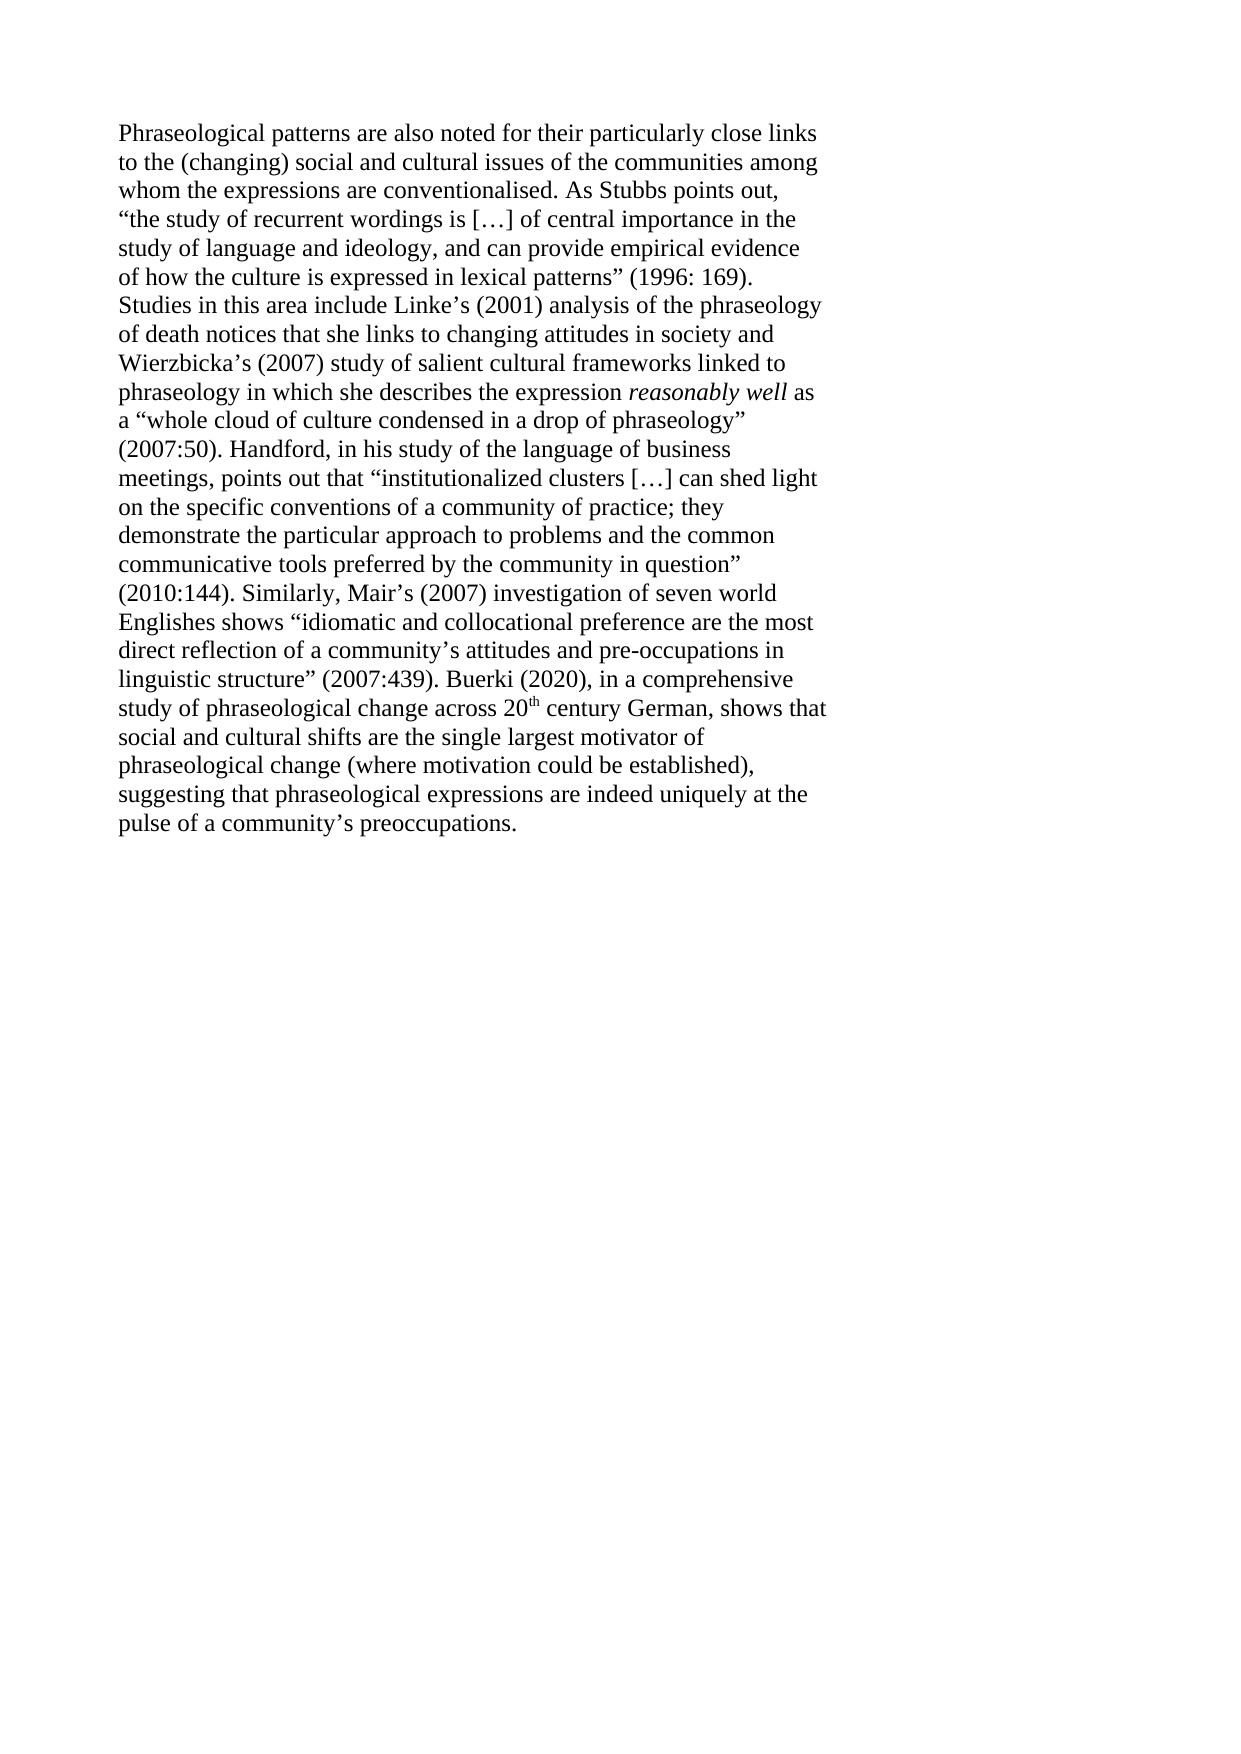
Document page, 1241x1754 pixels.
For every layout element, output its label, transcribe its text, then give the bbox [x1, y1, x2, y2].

text Phraseological patterns are also noted for their particularly close links to the (changing) social and cultural issues of the communities among whom the expressions are conventionalised. As Stubbs points out, “the study of recurrent wordings is […] of central importance in the study of language and ideology, and can provide empirical evidence of how the culture is expressed in lexical patterns” (1996: 169). Studies in this area include Linke’s (2001) analysis of the phraseology of death notices that she links to changing attitudes in society and Wierzbicka’s (2007) study of salient cultural frameworks linked to phraseology in which she describes the expression reasonably well as a “whole cloud of culture condensed in a drop of phraseology” (2007:50). Handford, in his study of the language of business meetings, points out that “institutionalized clusters […] can shed light on the specific conventions of a community of practice; they demonstrate the particular approach to problems and the common communicative tools preferred by the community in question” (2010:144). Similarly, Mair’s (2007) investigation of seven world Englishes shows “idiomatic and collocational preference are the most direct reflection of a community’s attitudes and pre-occupations in linguistic structure” (2007:439). Buerki (2020), in a comprehensive study of phraseological change across 20th century German, shows that social and cultural shifts are the single largest motivator of phraseological change (where motivation could be established), suggesting that phraseological expressions are indeed uniquely at the pulse of a community’s preoccupations. [118, 118, 827, 837]
